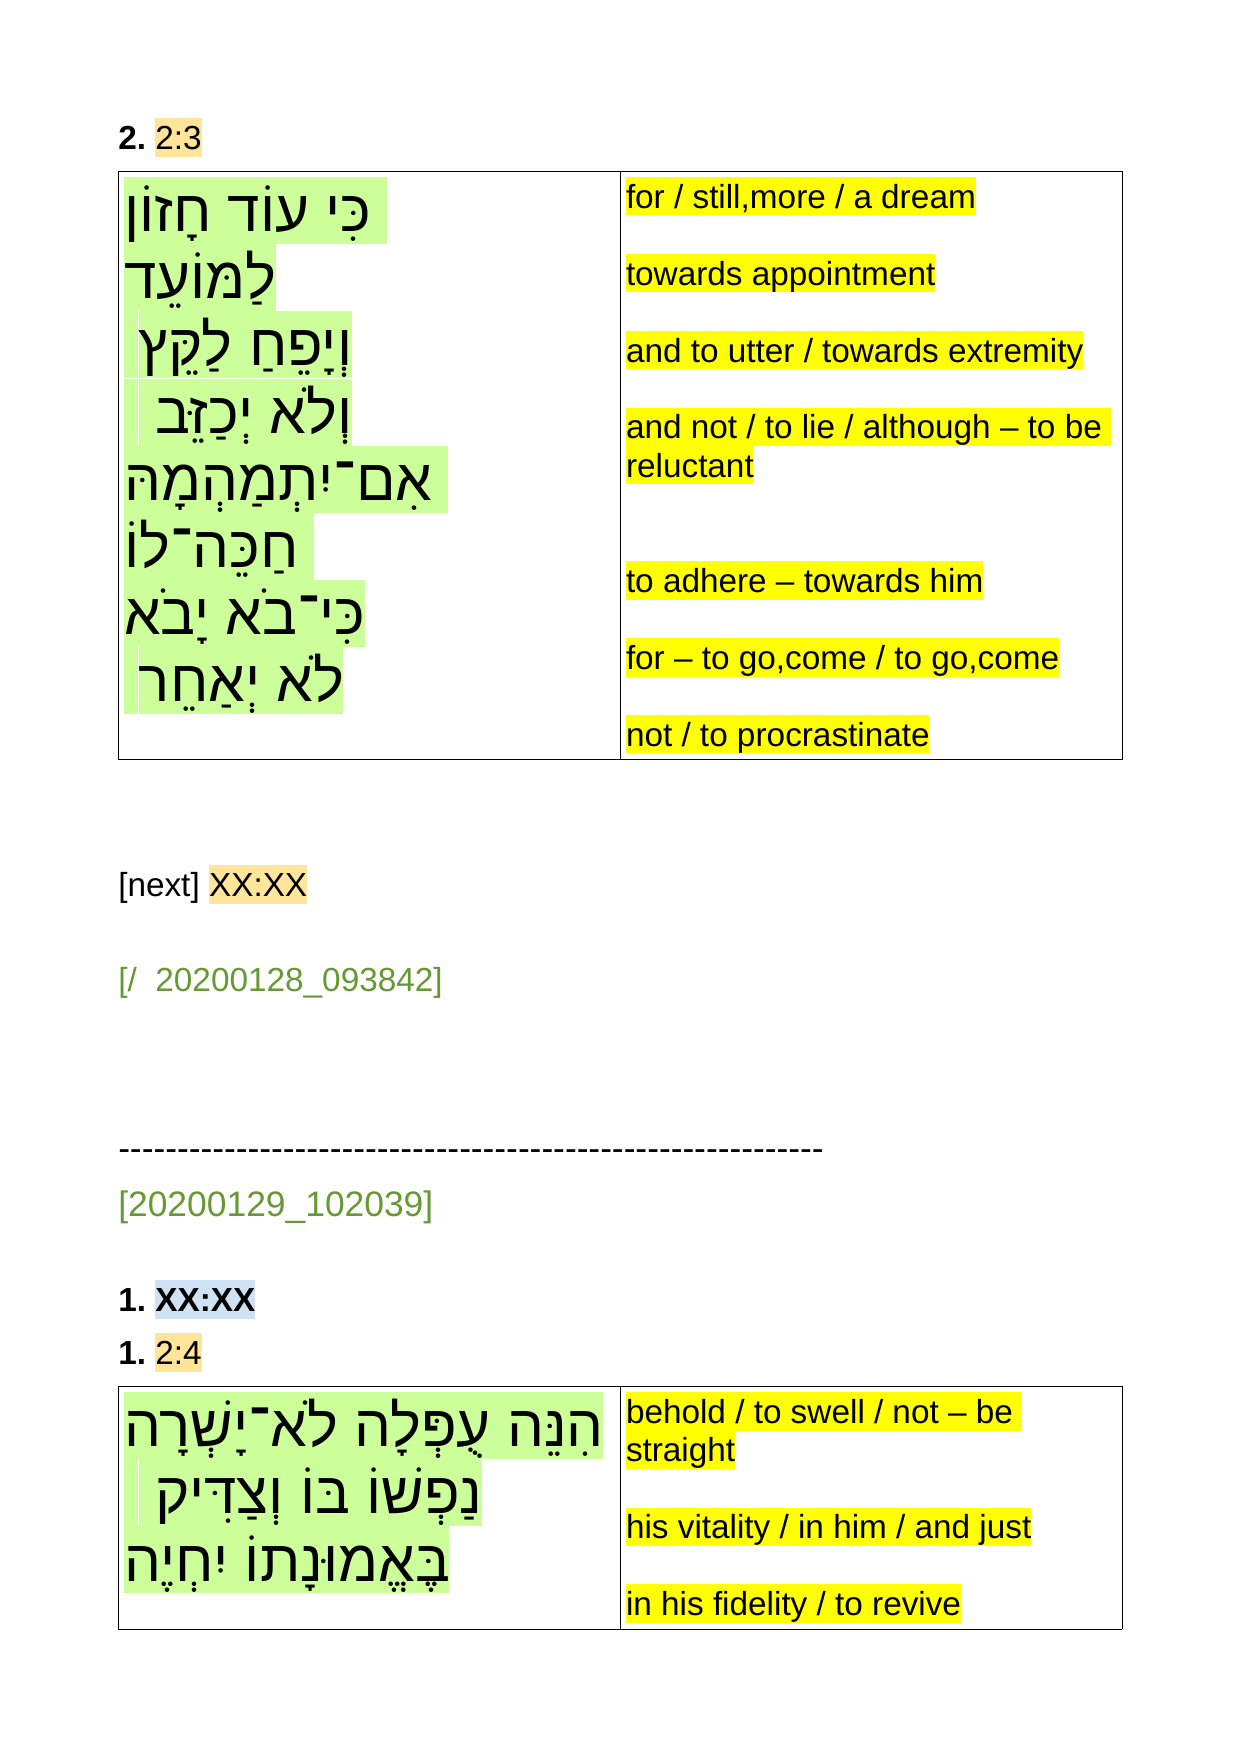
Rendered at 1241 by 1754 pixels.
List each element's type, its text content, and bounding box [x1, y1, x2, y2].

table_header behold / to swell / not – be straight his vitality / in him / and just in his fidelity / to revive [621, 1387, 1122, 1628]
text [20200129_102039] [118, 1183, 1122, 1223]
text [next] XX:XX [118, 865, 1122, 904]
text 1. XX:XX [118, 1280, 1122, 1319]
table_header for / still,more / a dream towards appointment and to utter / towards extremity and not / to lie / although – to be reluctant to adhere – towards him for – to go,come / to go,come not / to procrastinate [621, 172, 1122, 759]
text [/ 20200128_093842] [118, 960, 1122, 998]
table_header כִּי עוֹד חָזוֹן לַמּוֹעֵד וְיָפֵחַ לַקֵּץ וְלֹא יְכַזֵּב אִם־יִתְמַהְמָהּ חַכֵּה־לוֹ כִּי־בֹא יָבֹא לֹא יְאַחֵר [119, 172, 620, 759]
text 2. 2:3 [118, 118, 1122, 157]
text 1. 2:4 [118, 1333, 1122, 1372]
table_header הִנֵּה עֻפְּלָה לֹא־יָשְׁרָה נַפְשׁוֹ בּוֹ וְצַדִּיק בֶּאֱמוּנָתוֹ יִחְיֶה [119, 1387, 620, 1628]
text ------------------------------------------------------------ [118, 1127, 1122, 1167]
